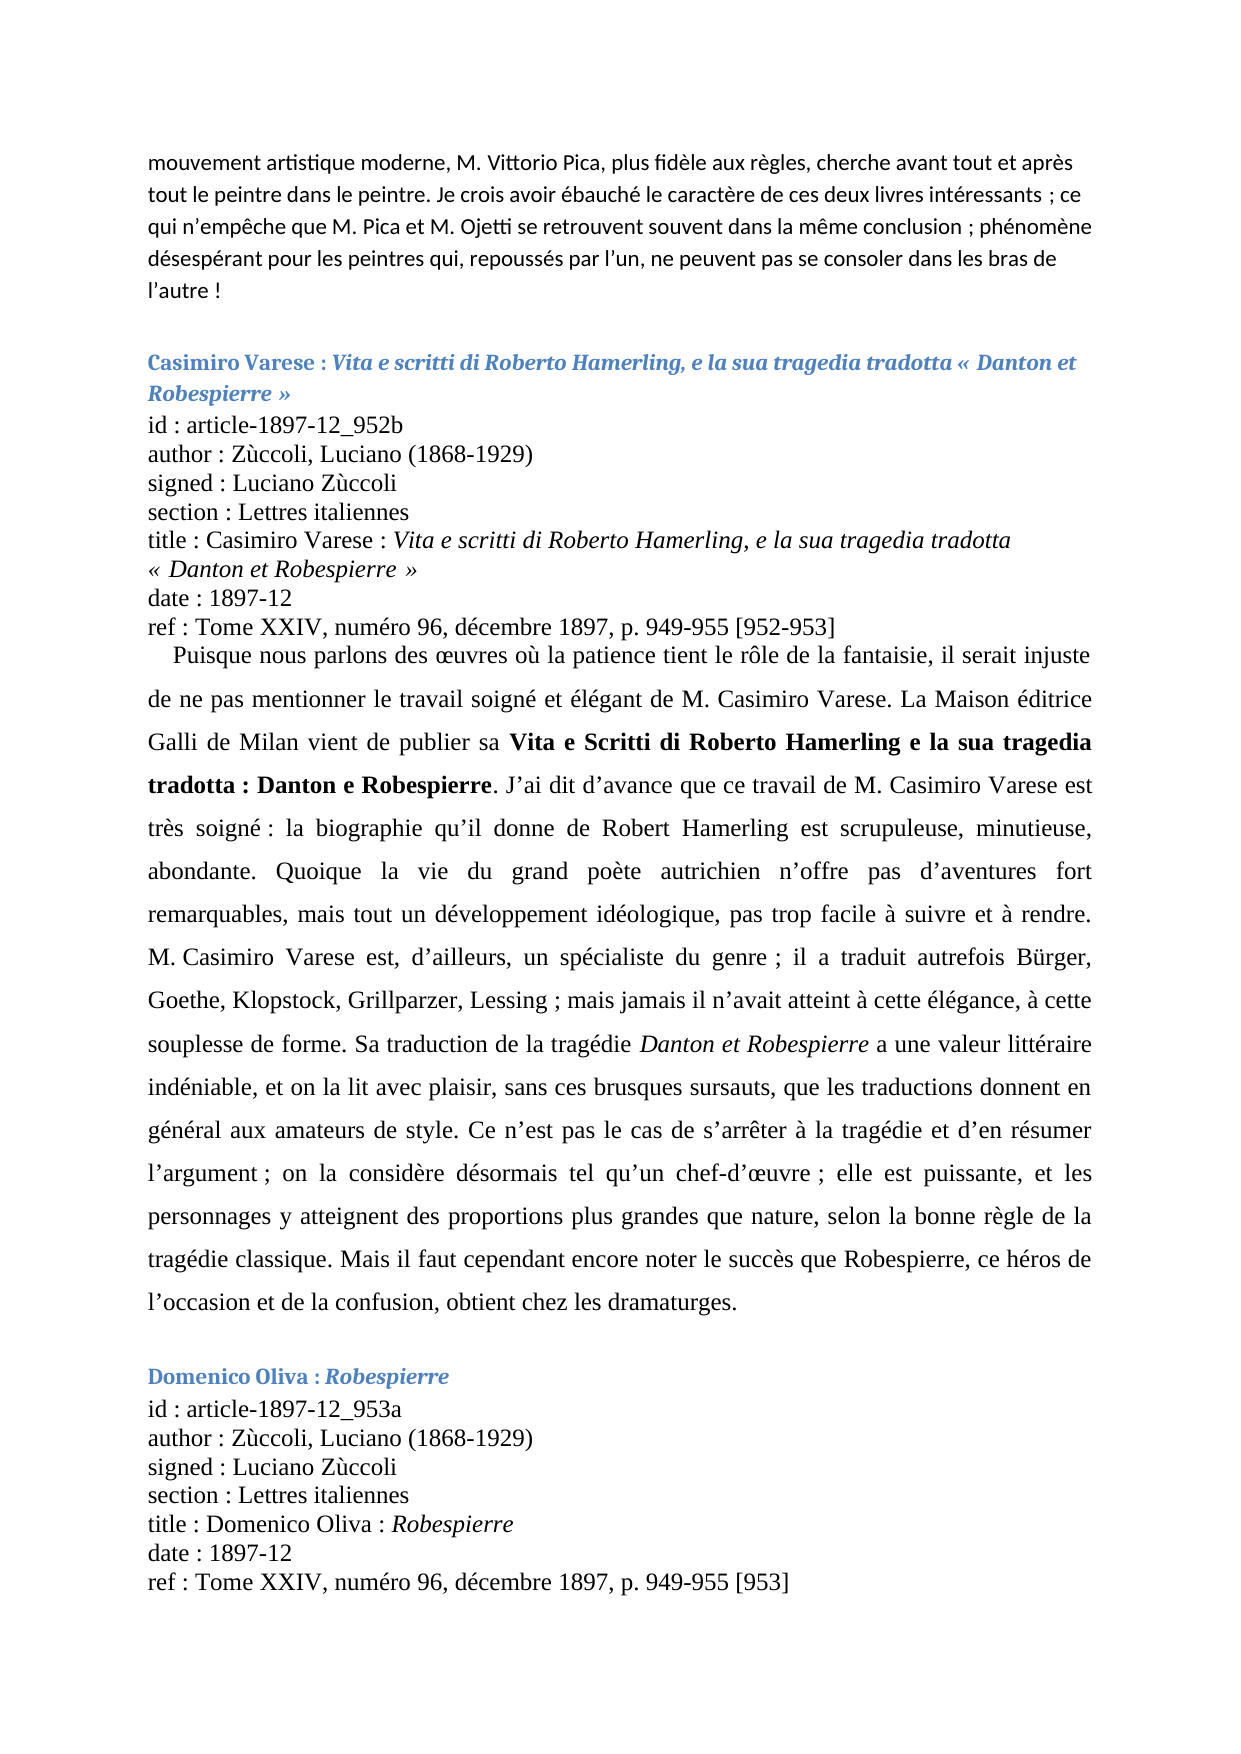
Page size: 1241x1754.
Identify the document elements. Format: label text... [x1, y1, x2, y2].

text mouvement artistique moderne, M. Vittorio Pica, plus fidèle aux règles, cherche avant tout et après tout le peintre dans le peintre. Je crois avoir ébauché le caractère de ces deux livres intéressants ; ce qui n’empêche que M. Pica et M. Ojetti se retrouvent souvent dans la même conclusion ; phénomène désespérant pour les peintres qui, repoussés par l’un, ne peuvent pas se consoler dans les bras de l’autre ! [148, 148, 1093, 304]
text section : Lettres italiennes [148, 497, 1093, 526]
text title : Casimiro Varese : Vita e scritti di Roberto Hamerling, e la sua tragedia tradotta « Danton et Robespierre » [148, 526, 1093, 583]
text signed : Luciano Zùccoli [148, 1452, 1093, 1480]
text ref : Tome XXIV, numéro 96, décembre 1897, p. 949-955 [953] [148, 1567, 1093, 1595]
subtitle Domenico Oliva : Robespierre [148, 1364, 1093, 1390]
subtitle Casimiro Varese : Vita e scritti di Roberto Hamerling, e la sua tragedia tradotta « Danton et Robespierre » [148, 350, 1093, 407]
text title : Domenico Oliva : Robespierre [148, 1509, 1093, 1538]
text date : 1897-12 [148, 1538, 1093, 1567]
text section : Lettres italiennes [148, 1480, 1093, 1509]
text author : Zùccoli, Luciano (1868-1929) [148, 439, 1093, 468]
text id : article-1897-12_952b [148, 411, 1093, 439]
text ref : Tome XXIV, numéro 96, décembre 1897, p. 949-955 [952-953] [148, 612, 1093, 641]
text author : Zùccoli, Luciano (1868-1929) [148, 1423, 1093, 1452]
text id : article-1897-12_953a [148, 1394, 1093, 1423]
text signed : Luciano Zùccoli [148, 468, 1093, 497]
text date : 1897-12 [148, 583, 1093, 612]
text Puisque nous parlons des œuvres où la patience tient le rôle de la fantaisie, il serait injuste de ne pas mentionner le travail soigné et élégant de M. Casimiro Varese. La Maison éditrice Galli de Milan vient de publier sa Vita e Scritti di Roberto Hamerling e la sua tragedia tradotta : Danton e Robespierre. J’ai dit d’avance que ce travail de M. Casimiro Varese est très soigné : la biographie qu’il donne de Robert Hamerling est scrupuleuse, minutieuse, abondante. Quoique la vie du grand poète autrichien n’offre pas d’aventures fort remarquables, mais tout un développement idéologique, pas trop facile à suivre et à rendre. M. Casimiro Varese est, d’ailleurs, un spécialiste du genre ; il a traduit autrefois Bürger, Goethe, Klopstock, Grillparzer, Lessing ; mais jamais il n’avait atteint à cette élégance, à cette souplesse de forme. Sa traduction de la tragédie Danton et Robespierre a une valeur littéraire indéniable, et on la lit avec plaisir, sans ces brusques sursauts, que les traductions donnent en général aux amateurs de style. Ce n’est pas le cas de s’arrêter à la tragédie et d’en résumer l’argument ; on la considère désormais tel qu’un chef-d’œuvre ; elle est puissante, et les personnages y atteignent des proportions plus grandes que nature, selon la bonne règle de la tragédie classique. Mais il faut cependant encore noter le succès que Robespierre, ce héros de l’occasion et de la confusion, obtient chez les dramaturges. [148, 641, 1093, 1316]
